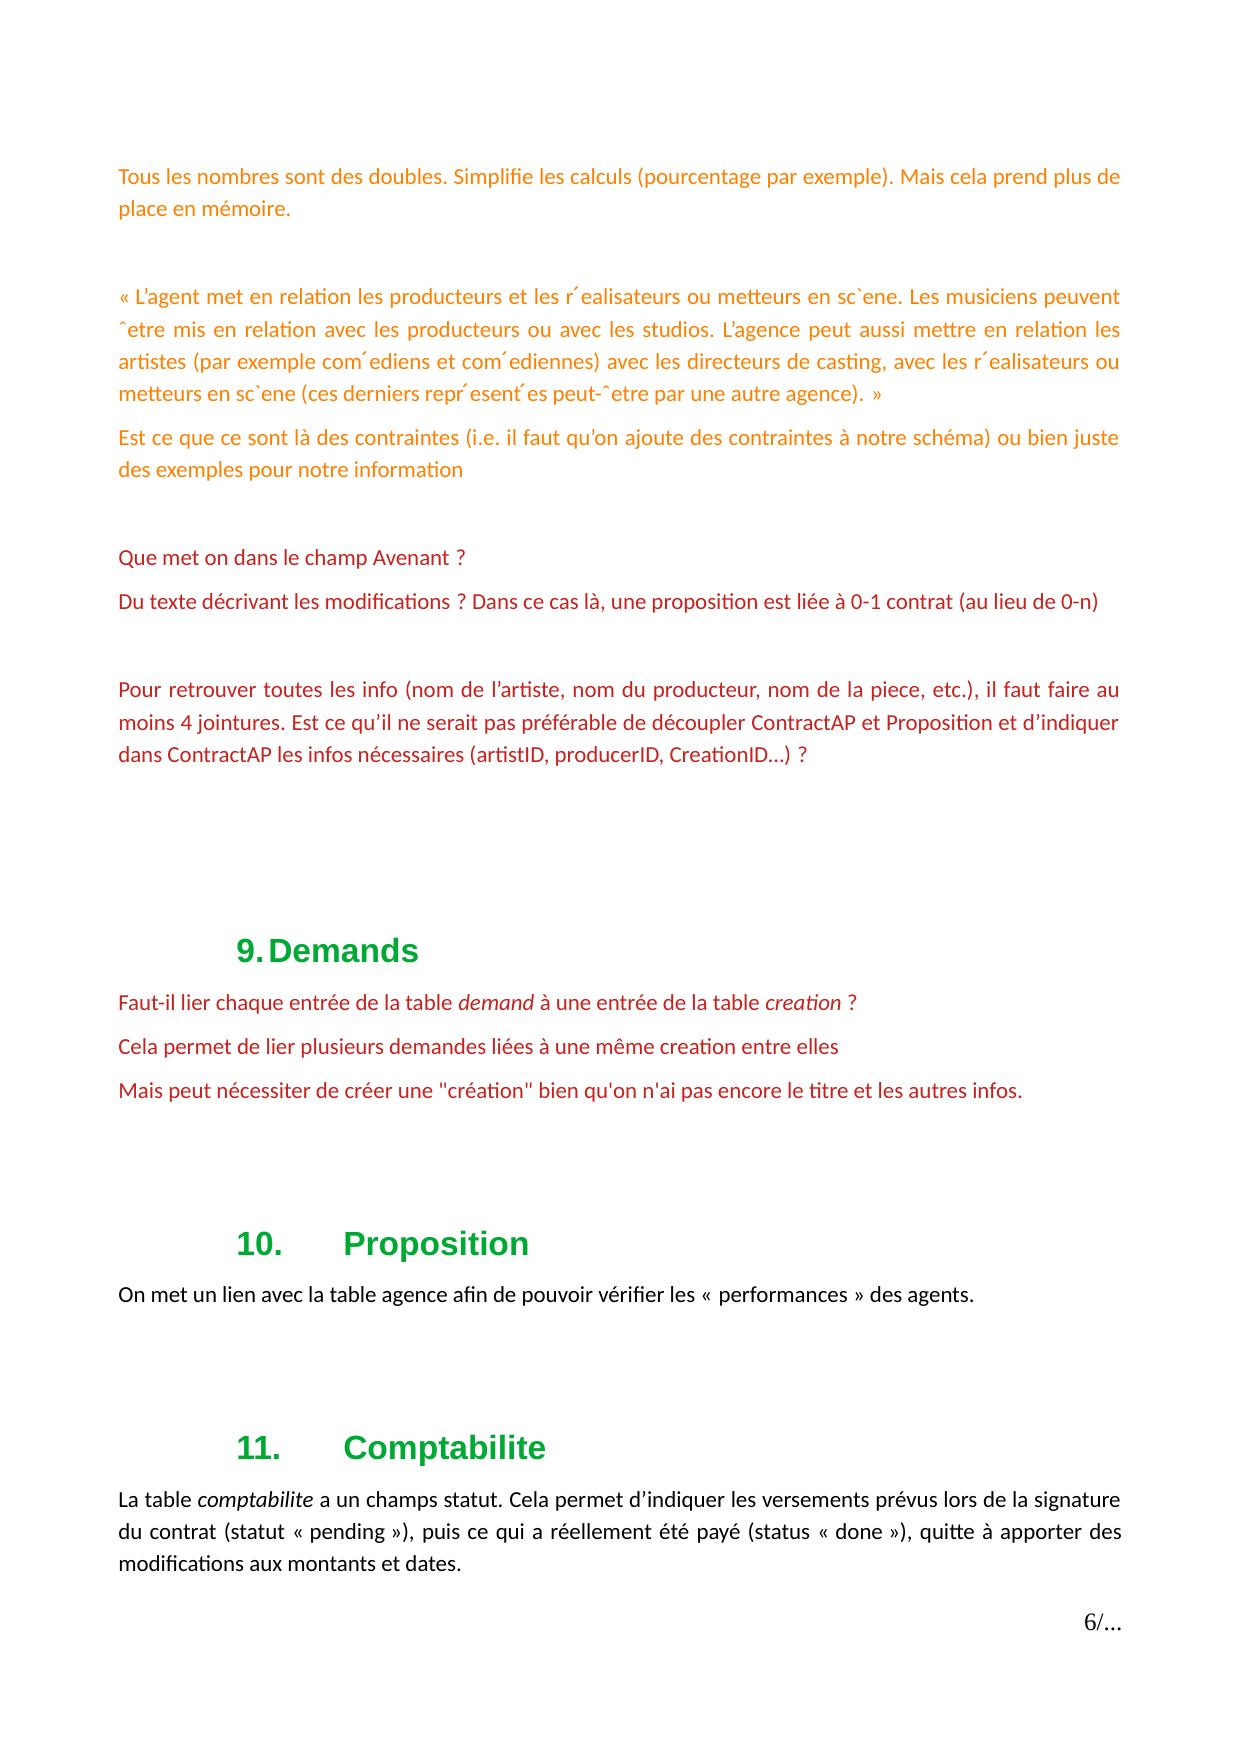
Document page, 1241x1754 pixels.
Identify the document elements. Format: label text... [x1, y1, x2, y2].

text La table comptabilite a un champs statut. Cela permet d’indiquer les versements prévus lors de la signature du contrat (statut « pending »), puis ce qui a réellement été payé (status « done »), quitte à apporter des modifications aux montants et dates. [118, 1485, 1122, 1577]
subtitle Demands [236, 931, 1122, 970]
text Pour retrouver toutes les info (nom de l’artiste, nom du producteur, nom de la piece, etc.), il faut faire au moins 4 jointures. Est ce qu’il ne serait pas préférable de découpler ContractAP et Proposition et d’indiquer dans ContractAP les infos nécessaires (artistID, producerID, CreationID…) ? [118, 676, 1122, 768]
text Du texte décrivant les modifications ? Dans ce cas là, une proposition est liée à 0-1 contrat (au lieu de 0-n) [118, 587, 1122, 616]
text Est ce que ce sont là des contraintes (i.e. il faut qu’on ajoute des contraintes à notre schéma) ou bien juste des exemples pour notre information [118, 423, 1122, 483]
text Tous les nombres sont des doubles. Simplifie les calculs (pourcentage par exemple). Mais cela prend plus de place en mémoire. [118, 162, 1122, 222]
text Que met on dans le champ Avenant ? [118, 543, 1122, 571]
text On met un lien avec la table agence afin de pouvoir vérifier les « performances » des agents. [118, 1281, 1122, 1308]
text Cela permet de lier plusieurs demandes liées à une même creation entre elles [118, 1032, 1122, 1060]
text « L’agent met en relation les producteurs et les r ́ealisateurs ou metteurs en sc`ene. Les musiciens peuvent ˆetre mis en relation avec les producteurs ou avec les studios. L’agence peut aussi mettre en relation les artistes (par exemple com ́ediens et com ́ediennes) avec les directeurs de casting, avec les r ́ealisateurs ou metteurs en sc`ene (ces derniers repr ́esent ́es peut-ˆetre par une autre agence). » [118, 282, 1122, 407]
subtitle Comptabilite [236, 1428, 1122, 1466]
text Mais peut nécessiter de créer une "création" bien qu'on n'ai pas encore le titre et les autres infos. [118, 1076, 1122, 1104]
subtitle Proposition [236, 1223, 1122, 1262]
text Faut-il lier chaque entrée de la table demand à une entrée de la table creation ? [118, 988, 1122, 1016]
